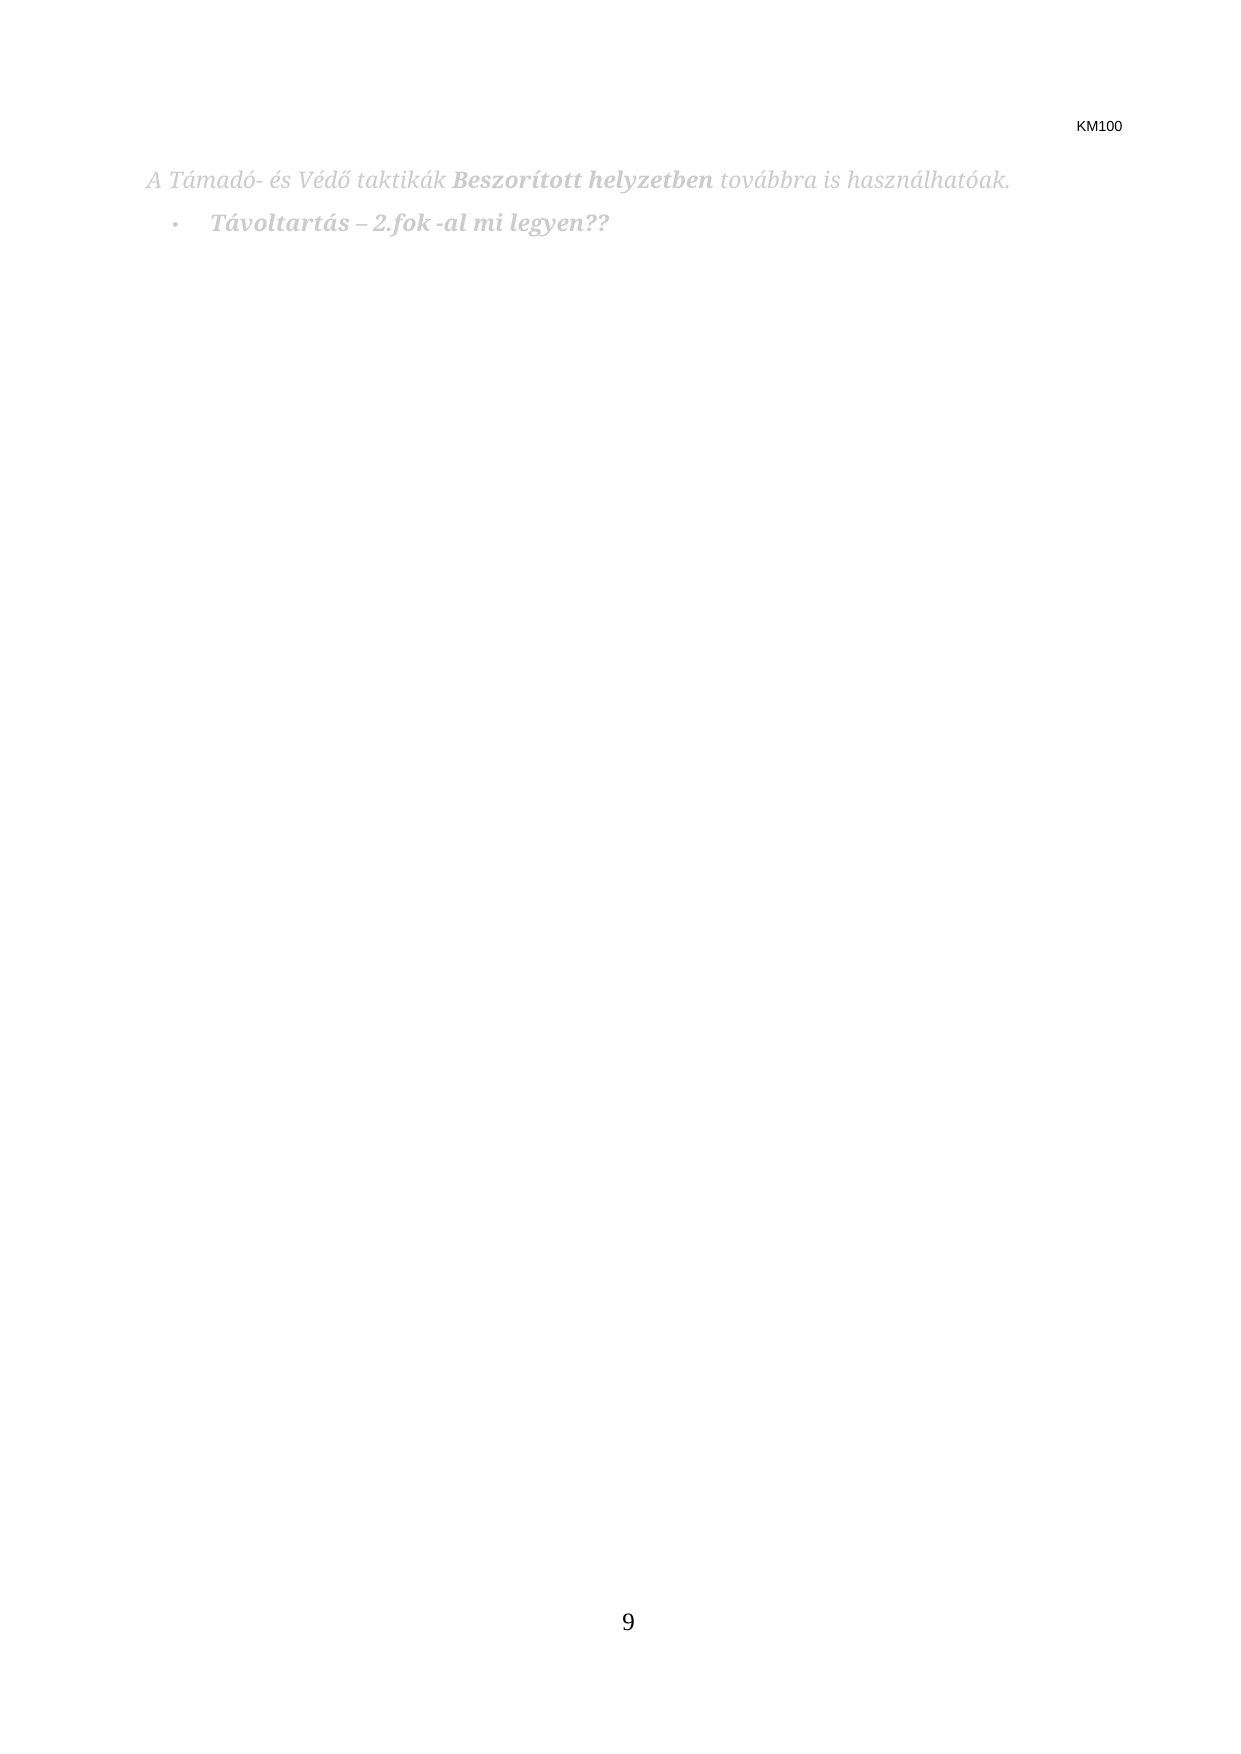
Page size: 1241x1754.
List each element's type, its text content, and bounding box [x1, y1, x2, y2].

list Távoltartás – 2.fok -al mi legyen?? [172, 207, 1122, 238]
text A Támadó- és Védő taktikák Beszorított helyzetben továbbra is használhatóak. [134, 164, 1122, 195]
